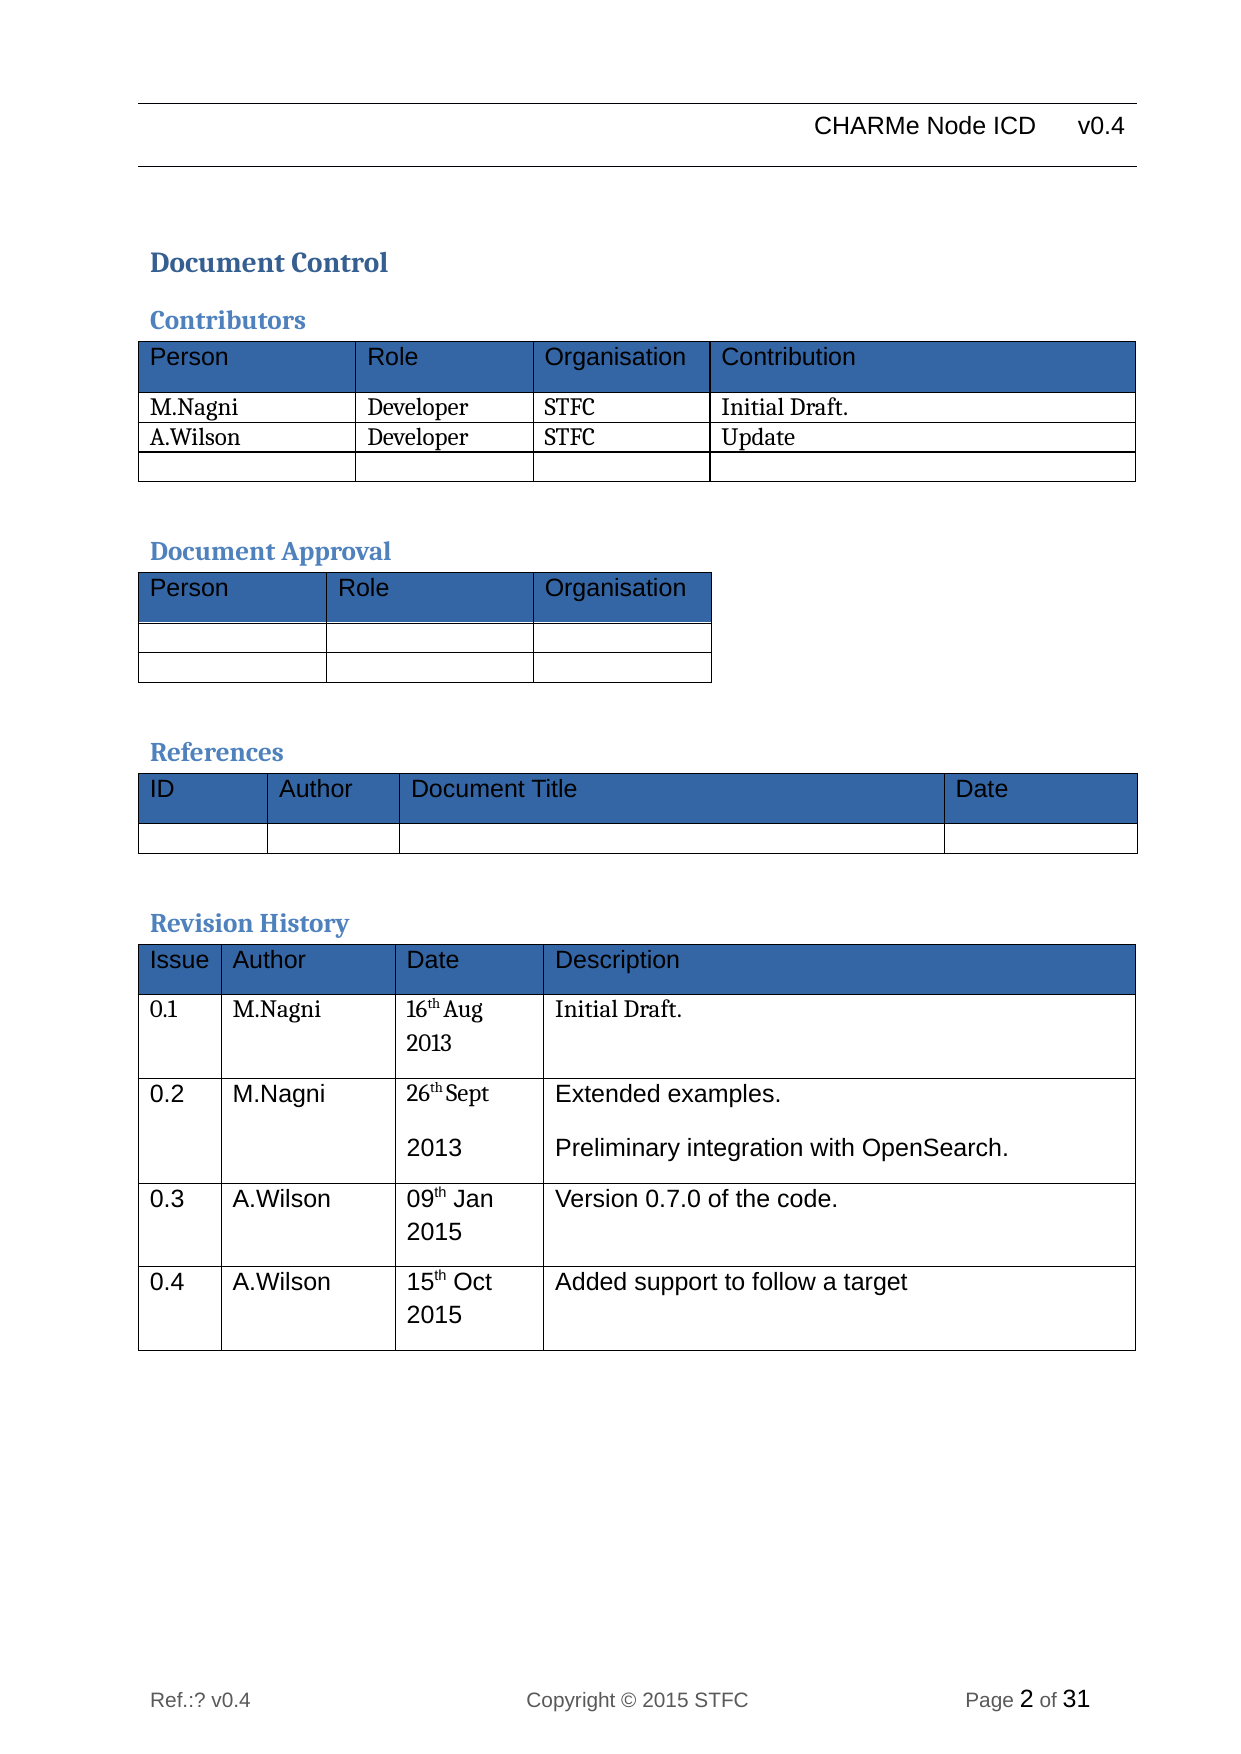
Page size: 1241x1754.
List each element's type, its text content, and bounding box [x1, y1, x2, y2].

table_cell 0.4 [139, 1267, 221, 1350]
table_header Date [945, 774, 1137, 823]
table_header Author [222, 945, 395, 994]
table_cell [711, 453, 1135, 481]
table_cell M.Nagni [222, 1079, 395, 1182]
table_cell STFC [534, 423, 709, 451]
table_cell Developer [356, 423, 533, 451]
table_cell Extended examples. Preliminary integration with OpenSearch. [544, 1079, 1135, 1182]
table_cell [945, 824, 1137, 853]
table_header Description [544, 945, 1135, 994]
table_cell STFC [534, 393, 709, 422]
table_cell [356, 453, 533, 481]
table_cell 0.1 [139, 995, 221, 1078]
table_cell [327, 624, 533, 652]
table_cell A.Wilson [222, 1184, 395, 1266]
text Document Control [150, 246, 1090, 279]
table_header Role [356, 342, 533, 392]
table_cell [139, 653, 326, 682]
table_cell Version 0.7.0 of the code. [544, 1184, 1135, 1266]
table_cell 0.3 [139, 1184, 221, 1266]
table_cell [139, 624, 326, 652]
text Document Approval [150, 536, 1090, 567]
table_cell 15th Oct 2015 [396, 1267, 543, 1350]
table_header Person [139, 573, 326, 622]
table_header Date [396, 945, 543, 994]
table_cell [534, 453, 709, 481]
table_cell [139, 824, 267, 853]
table_cell 0.2 [139, 1079, 221, 1182]
text Contributors [150, 305, 1090, 337]
table_cell Initial Draft. [544, 995, 1135, 1078]
table_header Contribution [711, 342, 1135, 392]
table_header Organisation [534, 342, 709, 392]
table_cell M.Nagni [222, 995, 395, 1078]
table_cell [327, 653, 533, 682]
table_cell 26th Sept 2013 [396, 1079, 543, 1182]
text Revision History [150, 908, 1090, 939]
table_cell A.Wilson [222, 1267, 395, 1350]
table_header Author [268, 774, 399, 823]
table_header ID [139, 774, 267, 823]
table_cell Update [711, 423, 1135, 451]
table_cell [139, 453, 355, 481]
table_cell [534, 624, 711, 652]
table_cell 09th Jan 2015 [396, 1184, 543, 1266]
table_cell 16th Aug 2013 [396, 995, 543, 1078]
table_cell A.Wilson [139, 423, 355, 451]
table_header Issue [139, 945, 221, 994]
table_cell Developer [356, 393, 533, 422]
table_header Role [327, 573, 533, 622]
table_cell [268, 824, 399, 853]
table_cell Initial Draft. [711, 393, 1135, 422]
table_cell M.Nagni [139, 393, 355, 422]
table_cell [534, 653, 711, 682]
table_header Document Title [400, 774, 944, 823]
text References [150, 737, 1090, 768]
table_cell Added support to follow a target [544, 1267, 1135, 1350]
table_cell [400, 824, 944, 853]
table_header Organisation [534, 573, 711, 622]
table_header Person [139, 342, 355, 392]
